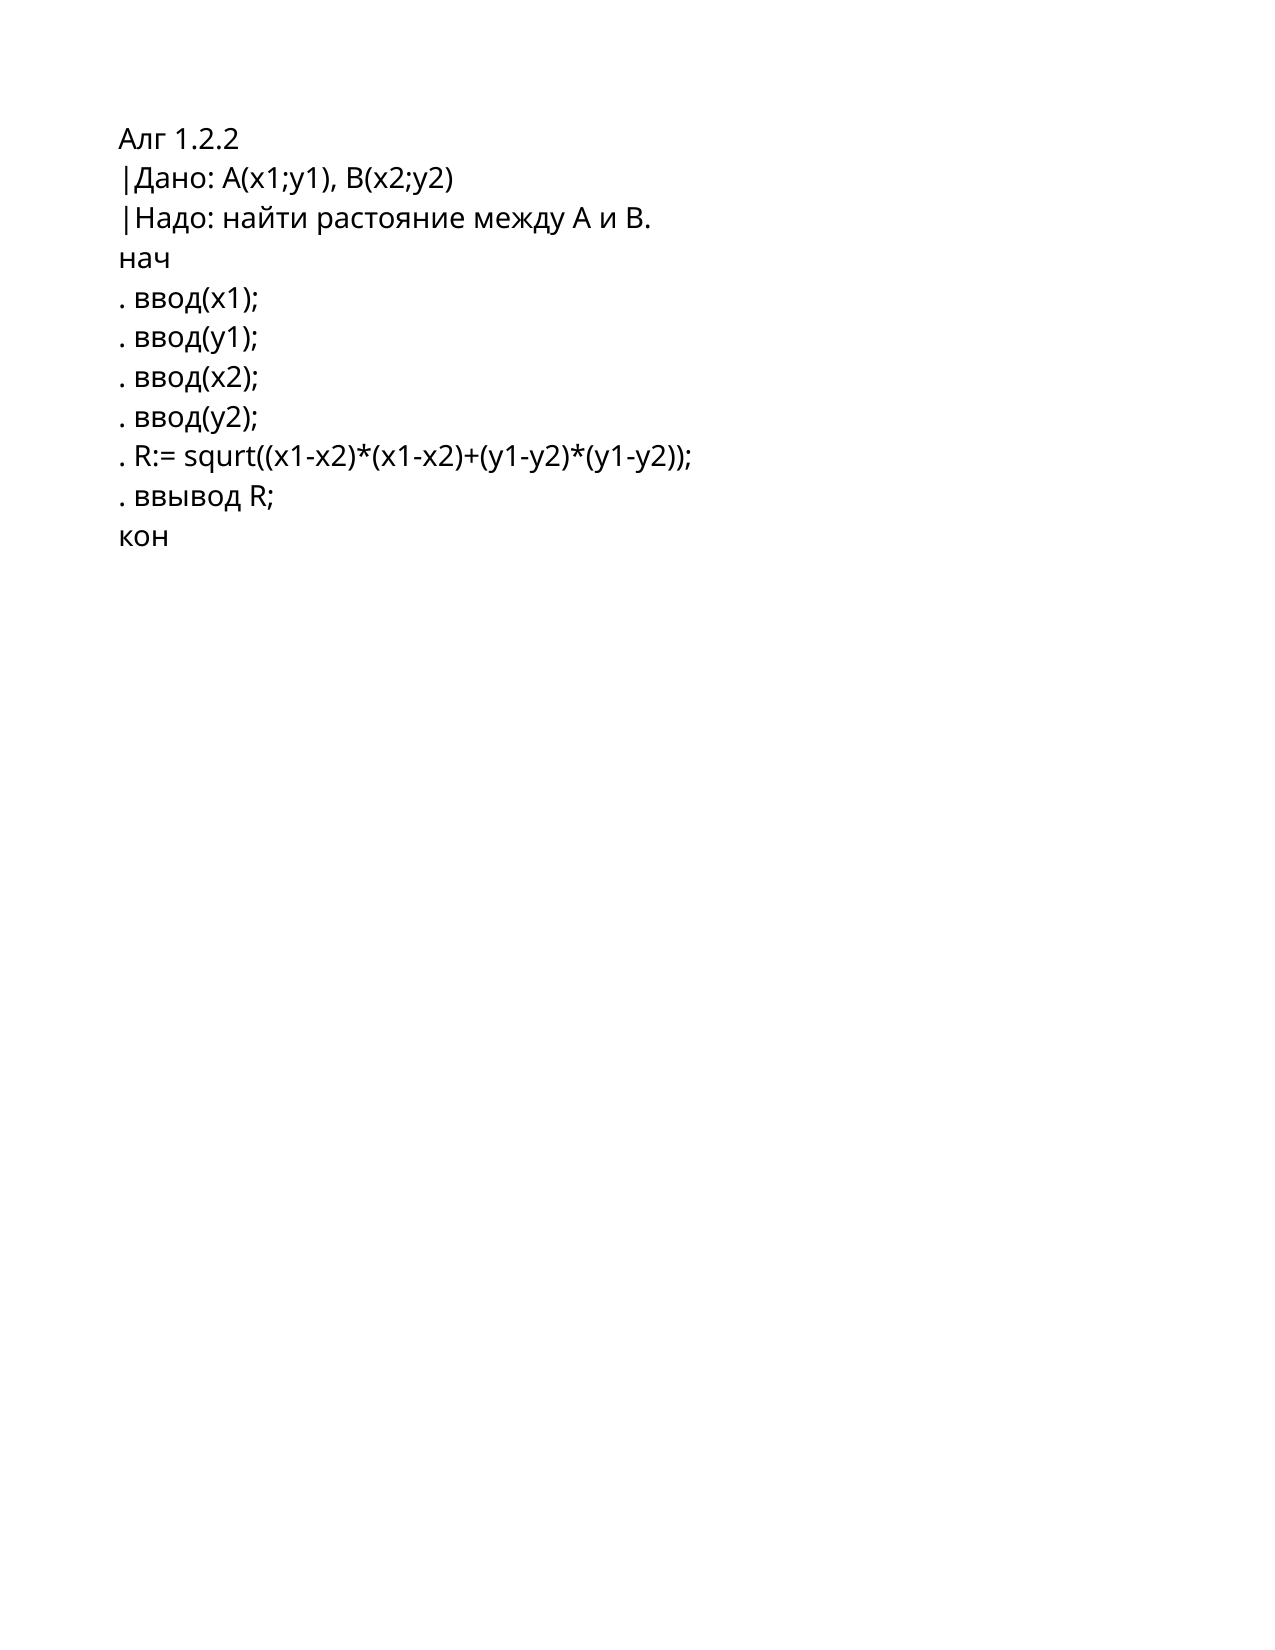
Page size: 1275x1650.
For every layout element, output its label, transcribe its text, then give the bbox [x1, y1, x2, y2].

text Алг 1.2.2 [118, 118, 1157, 158]
text . ввод(x2); [118, 356, 1157, 396]
text |Дано: A(x1;y1), B(x2;y2) [118, 158, 1157, 197]
text |Надо: найти растояние между A и B. [118, 197, 1157, 237]
text . R:= squrt((x1-x2)*(x1-x2)+(y1-y2)*(y1-y2)); [118, 436, 1157, 475]
text нач [118, 237, 1157, 277]
text . ввывод R; [118, 475, 1157, 515]
text . ввод(y2); [118, 396, 1157, 436]
text . ввод(x1); [118, 277, 1157, 317]
text . ввод(y1); [118, 317, 1157, 356]
text кон [118, 515, 1157, 555]
